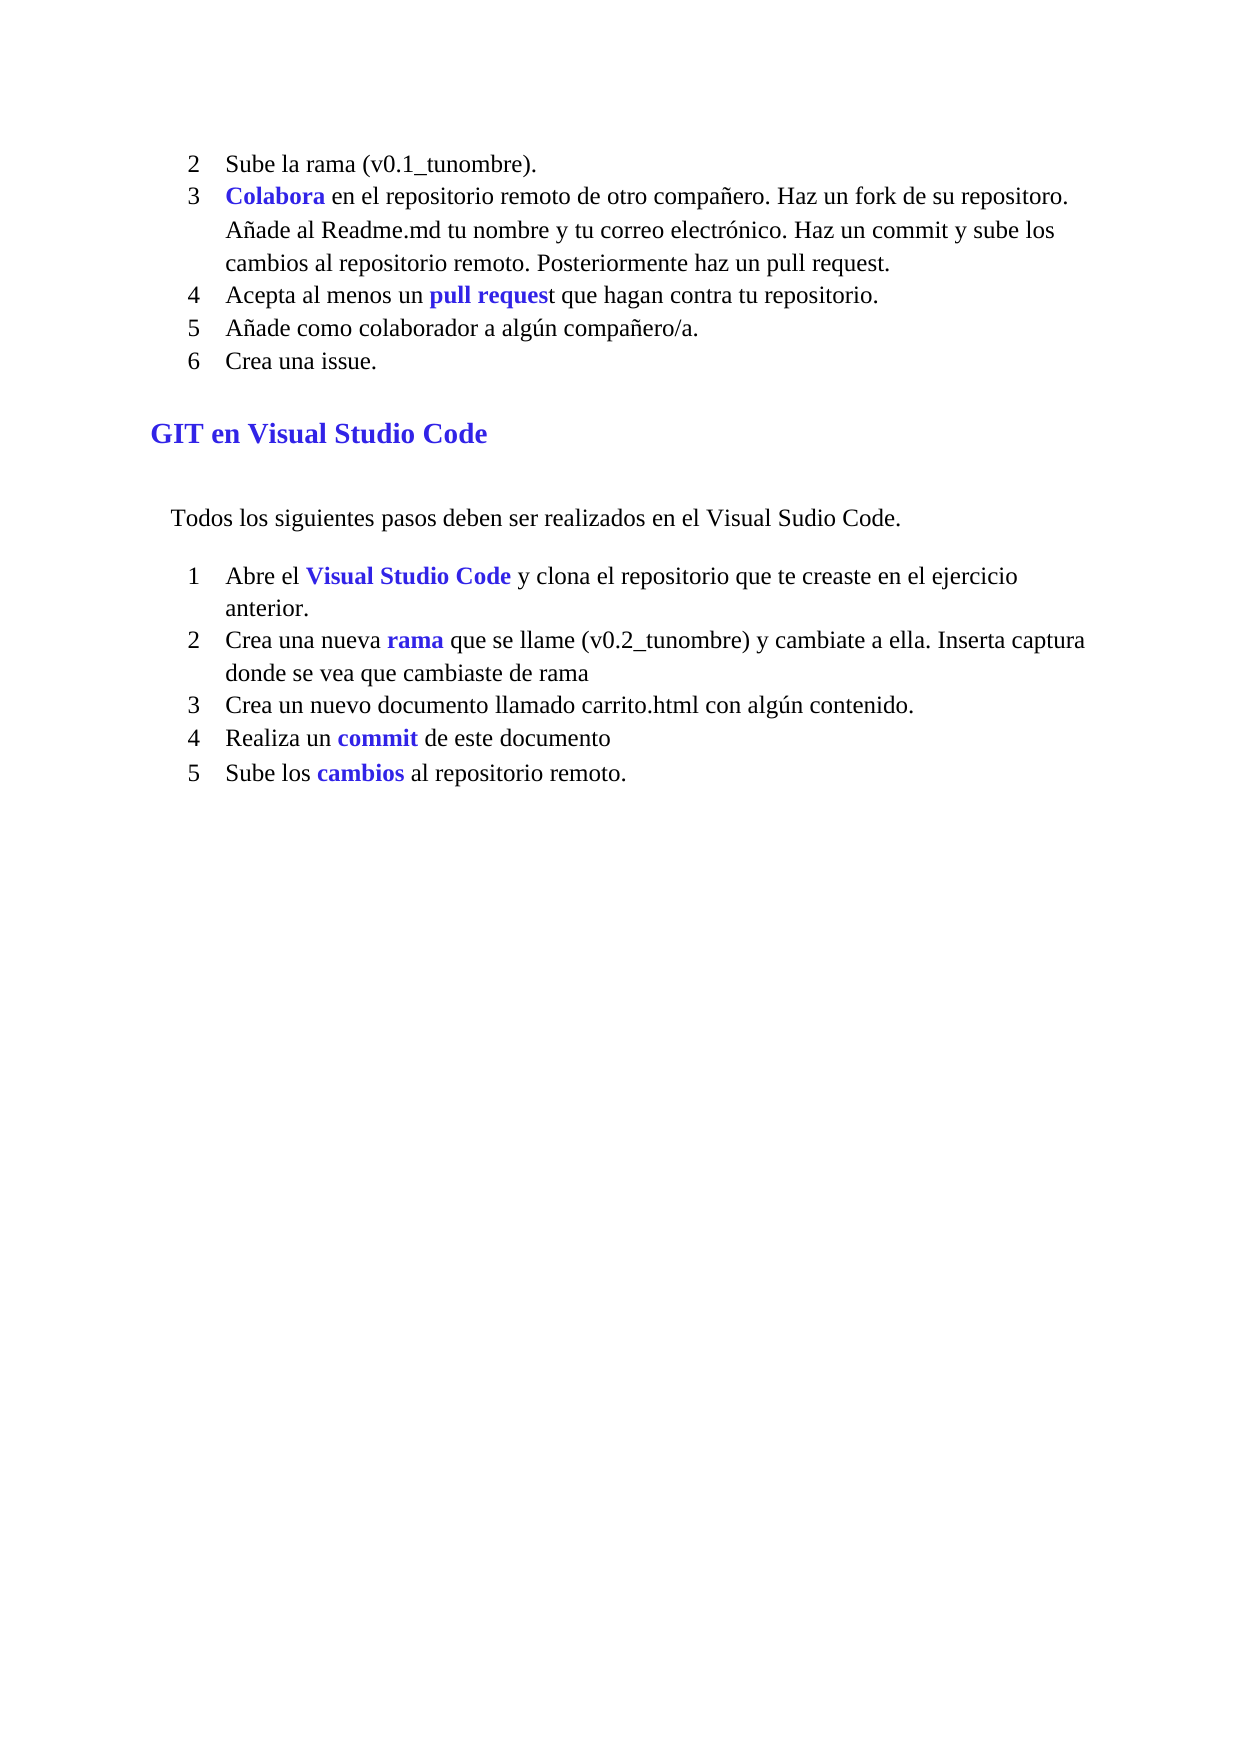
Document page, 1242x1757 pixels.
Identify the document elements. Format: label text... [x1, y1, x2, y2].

list Añade como colaborador a algún compañero/a. [187, 313, 1098, 342]
list Realiza un commit de este documento [187, 723, 1098, 752]
list Sube los cambios al repositorio remoto. [187, 758, 1098, 787]
list Crea un nuevo documento llamado carrito.html con algún contenido. [187, 691, 1098, 719]
text Todos los siguientes pasos deben ser realizados en el Visual Sudio Code. [170, 503, 1098, 532]
list Crea una nueva rama que se llame (v0.2_tunombre) y cambiate a ella. Inserta captura donde se vea que cambiaste de rama [187, 626, 1086, 687]
list Colabora en el repositorio remoto de otro compañero. Haz un fork de su repositoro. Añade al Readme.md tu nombre y tu correo electrónico. Haz un commit y sube los cambios al repositorio remoto. Posteriormente haz un pull request. [187, 181, 1070, 277]
list Abre el Visual Studio Code y clona el repositorio que te creaste en el ejercicio anterior. [187, 561, 1019, 622]
list Crea una issue. [187, 346, 1098, 375]
list Sube la rama (v0.1_tunombre). [187, 149, 1098, 177]
list Acepta al menos un pull request que hagan contra tu repositorio. [187, 281, 1098, 309]
subtitle GIT en Visual Studio Code [150, 416, 1098, 449]
